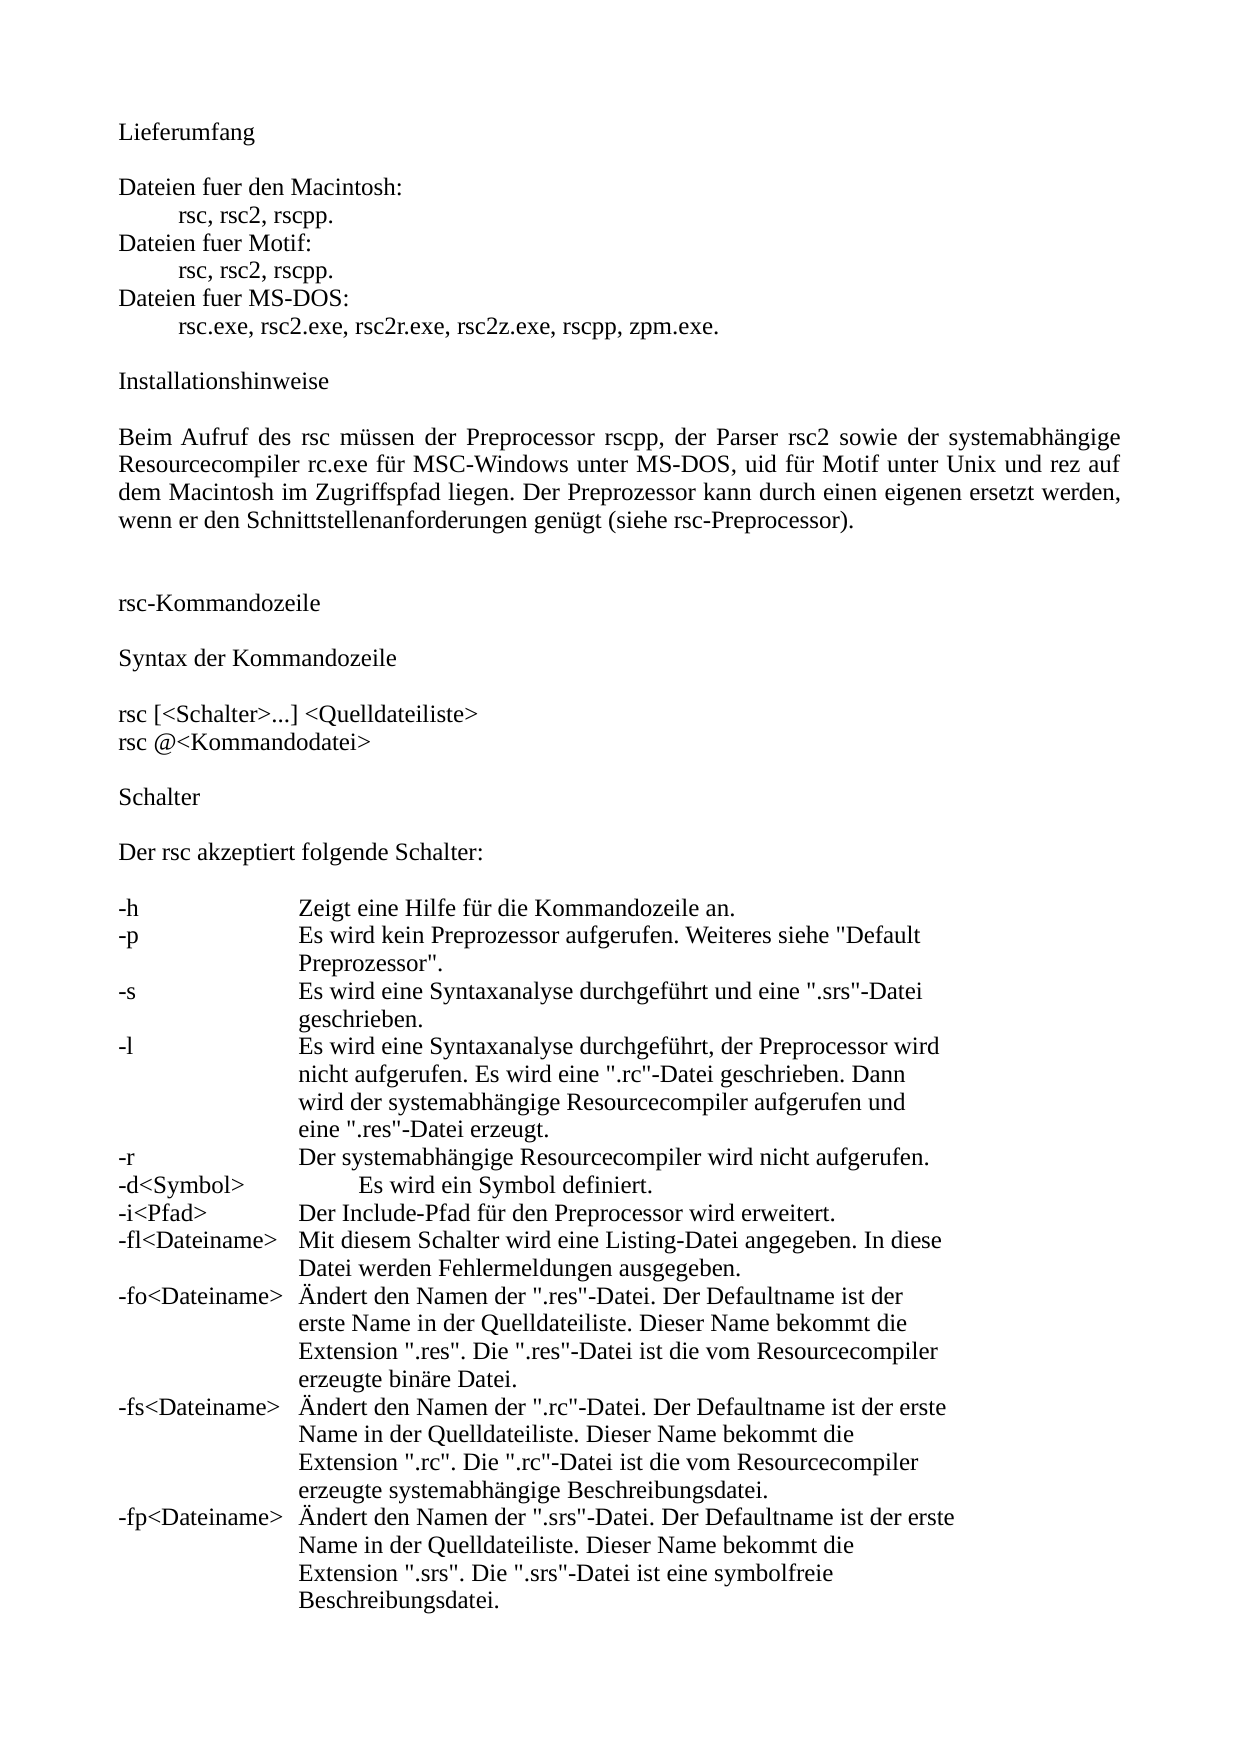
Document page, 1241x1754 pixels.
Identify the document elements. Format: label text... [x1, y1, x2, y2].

text Extension ".srs". Die ".srs"-Datei ist eine symbolfreie [118, 1559, 1122, 1587]
text Beim Aufruf des rsc müssen der Preprocessor rscpp, der Parser rsc2 sowie der systemabhängige Resourcecompiler rc.exe für MSC-Windows unter MS-DOS, uid für Motif unter Unix und rez auf dem Macintosh im Zugriffspfad liegen. Der Preprozessor kann durch einen eigenen ersetzt werden, wenn er den Schnittstellenanforderungen genügt (siehe rsc-Preprocessor). [118, 423, 1122, 534]
text Extension ".res". Die ".res"-Datei ist die vom Resourcecompiler [118, 1337, 1122, 1365]
text nicht aufgerufen. Es wird eine ".rc"-Datei geschrieben. Dann [118, 1060, 1122, 1088]
text Syntax der Kommandozeile [118, 644, 1122, 672]
subtitle rsc-Kommandozeile [118, 589, 1122, 617]
text -i<Pfad> Der Include-Pfad für den Preprocessor wird erweitert. [118, 1199, 1122, 1226]
text rsc, rsc2, rscpp. [118, 257, 1122, 284]
subtitle Lieferumfang [118, 118, 1122, 146]
text Beschreibungsdatei. [118, 1587, 1122, 1614]
text eine ".res"-Datei erzeugt. [118, 1116, 1122, 1143]
text -s Es wird eine Syntaxanalyse durchgeführt und eine ".srs"-Datei [118, 977, 1122, 1005]
text Preprozessor". [118, 949, 1122, 977]
text -h Zeigt eine Hilfe für die Kommandozeile an. [118, 894, 1122, 922]
text -l Es wird eine Syntaxanalyse durchgeführt, der Preprocessor wird [118, 1032, 1122, 1060]
text Dateien fuer MS-DOS: [118, 284, 1122, 312]
text rsc, rsc2, rscpp. [118, 201, 1122, 229]
text Dateien fuer Motif: [118, 229, 1122, 257]
text Datei werden Fehlermeldungen ausgegeben. [118, 1254, 1122, 1282]
text erzeugte binäre Datei. [118, 1365, 1122, 1393]
text -fl<Dateiname> Mit diesem Schalter wird eine Listing-Datei angegeben. In diese [118, 1226, 1122, 1254]
text -r Der systemabhängige Resourcecompiler wird nicht aufgerufen. [118, 1143, 1122, 1171]
text Extension ".rc". Die ".rc"-Datei ist die vom Resourcecompiler [118, 1448, 1122, 1476]
text -fs<Dateiname> Ändert den Namen der ".rc"-Datei. Der Defaultname ist der erste [118, 1393, 1122, 1420]
text Der rsc akzeptiert folgende Schalter: [118, 838, 1122, 866]
text Name in der Quelldateiliste. Dieser Name bekommt die [118, 1531, 1122, 1559]
list rsc [<Schalter>...] <Quelldateiliste> [118, 700, 1122, 728]
text Dateien fuer den Macintosh: [118, 173, 1122, 201]
text Name in der Quelldateiliste. Dieser Name bekommt die [118, 1420, 1122, 1448]
text erste Name in der Quelldateiliste. Dieser Name bekommt die [118, 1309, 1122, 1337]
text wird der systemabhängige Resourcecompiler aufgerufen und [118, 1088, 1122, 1116]
list rsc @<Kommandodatei> [118, 728, 1122, 755]
subtitle Installationshinweise [118, 367, 1122, 395]
text -fp<Dateiname> Ändert den Namen der ".srs"-Datei. Der Defaultname ist der erste [118, 1503, 1122, 1531]
text rsc.exe, rsc2.exe, rsc2r.exe, rsc2z.exe, rscpp, zpm.exe. [118, 312, 1122, 340]
text erzeugte systemabhängige Beschreibungsdatei. [118, 1476, 1122, 1503]
text Schalter [118, 783, 1122, 811]
text -d<Symbol> Es wird ein Symbol definiert. [118, 1171, 1122, 1199]
text -p Es wird kein Preprozessor aufgerufen. Weiteres siehe "Default [118, 922, 1122, 949]
text -fo<Dateiname> Ändert den Namen der ".res"-Datei. Der Defaultname ist der [118, 1282, 1122, 1309]
text geschrieben. [118, 1005, 1122, 1032]
